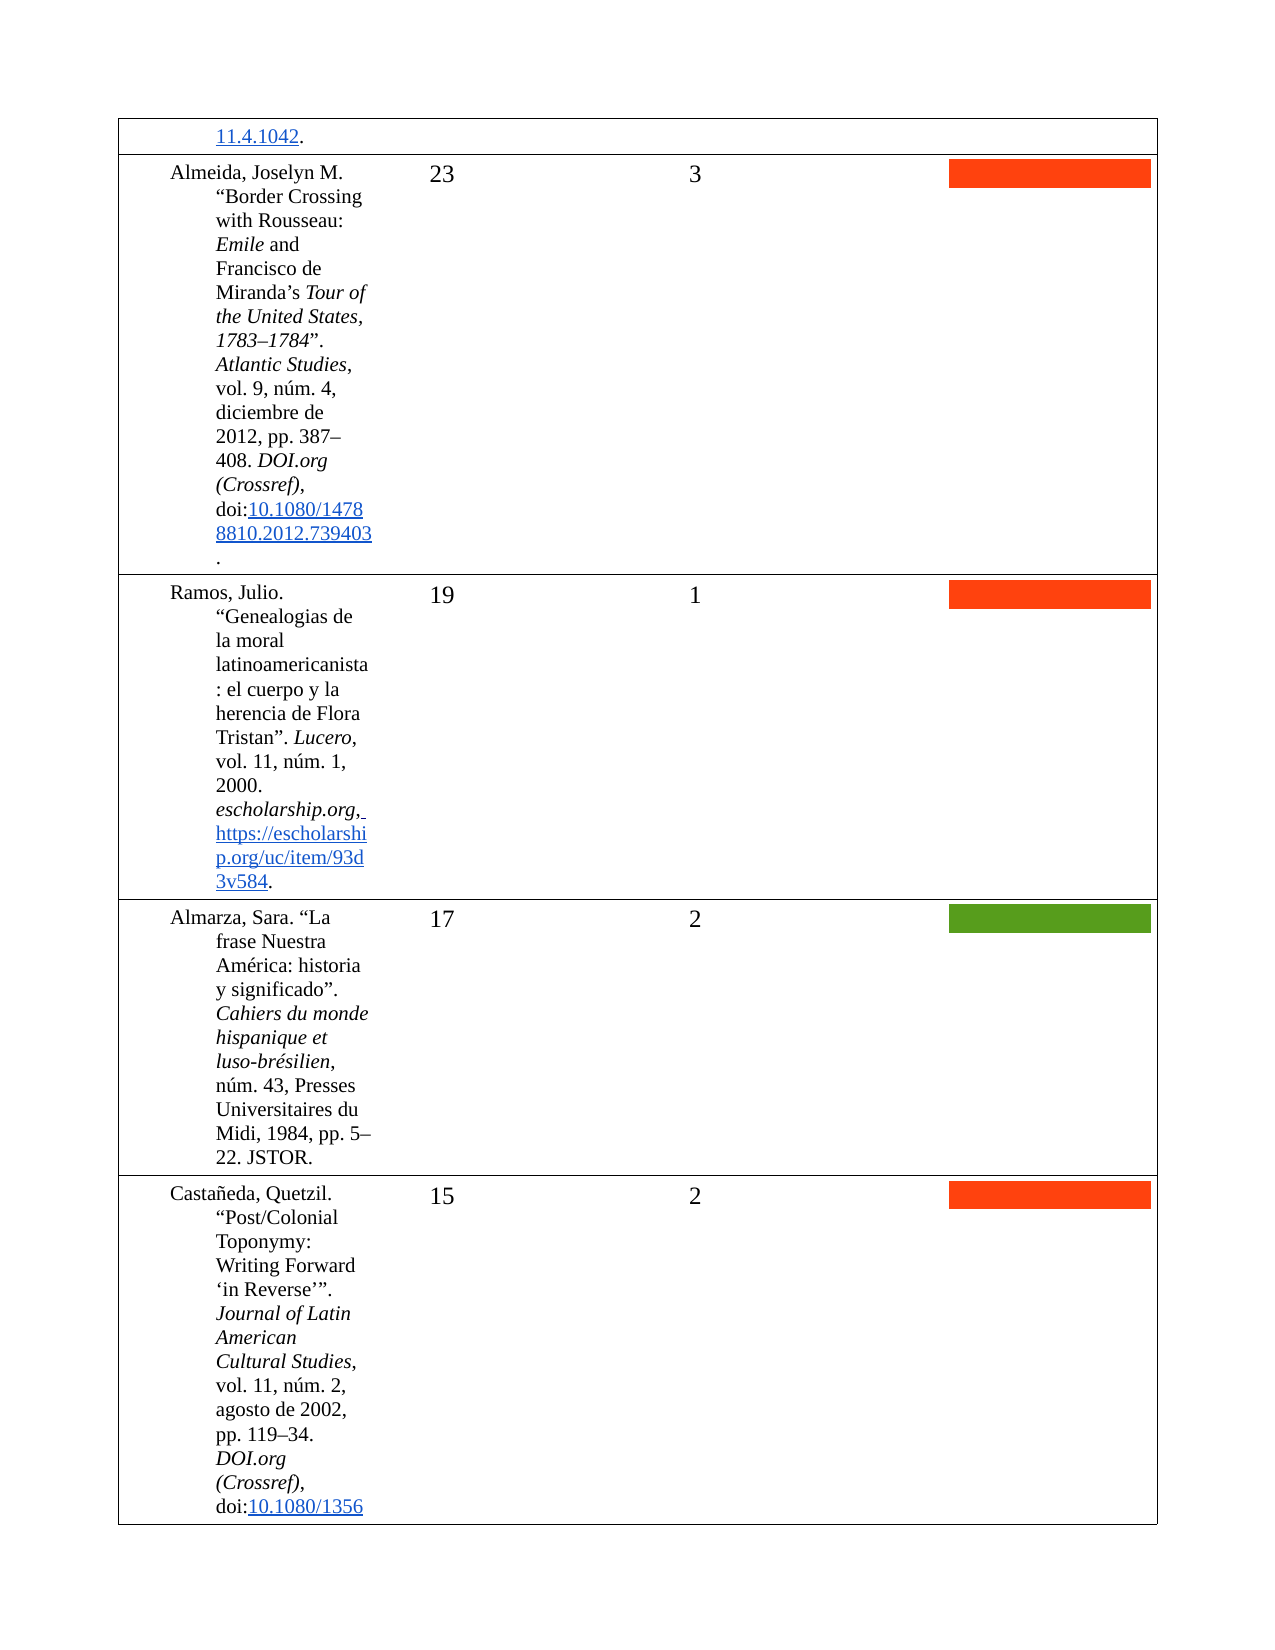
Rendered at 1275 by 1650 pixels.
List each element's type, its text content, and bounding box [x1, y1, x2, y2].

table_cell Castañeda, Quetzil. “Post/Colonial Toponymy: Writing Forward ‘in Reverse’”. Journal of Latin American Cultural Studies, vol. 11, núm. 2, agosto de 2002, pp. 119–34. DOI.org (Crossref), doi:10.1080/1356 [119, 1176, 378, 1523]
table_cell 15 [378, 1176, 637, 1523]
table_cell 1 [638, 575, 897, 899]
table_cell Almeida, Joselyn M. “Border Crossing with Rousseau: Emile and Francisco de Miranda’s Tour of the United States, 1783–1784”. Atlantic Studies, vol. 9, núm. 4, diciembre de 2012, pp. 387–408. DOI.org (Crossref), doi:10.1080/14788810.2012.739403. [119, 155, 378, 574]
table_cell 23 [378, 155, 637, 574]
table_cell [378, 119, 637, 154]
table_cell Almarza, Sara. “La frase Nuestra América: historia y significado”. Cahiers du monde hispanique et luso-brésilien, núm. 43, Presses Universitaires du Midi, 1984, pp. 5–22. JSTOR. [119, 900, 378, 1175]
table_cell 3 [638, 155, 897, 574]
table_cell [897, 119, 1157, 154]
table_cell 2 [638, 1176, 897, 1523]
table_cell Ramos, Julio. “Genealogias de la moral latinoamericanista: el cuerpo y la herencia de Flora Tristan”. Lucero, vol. 11, núm. 1, 2000. escholarship.org, https://escholarship.org/uc/item/93d3v584. [119, 575, 378, 899]
table_cell 17 [378, 900, 637, 1175]
table_cell 19 [378, 575, 637, 899]
table_cell 11.4.1042. [119, 119, 378, 154]
table_cell [897, 575, 1157, 899]
table_cell [897, 155, 1157, 574]
table_cell [638, 119, 897, 154]
table_cell 2 [638, 900, 897, 1175]
table_cell [897, 1176, 1157, 1523]
table_cell [897, 900, 1157, 1175]
